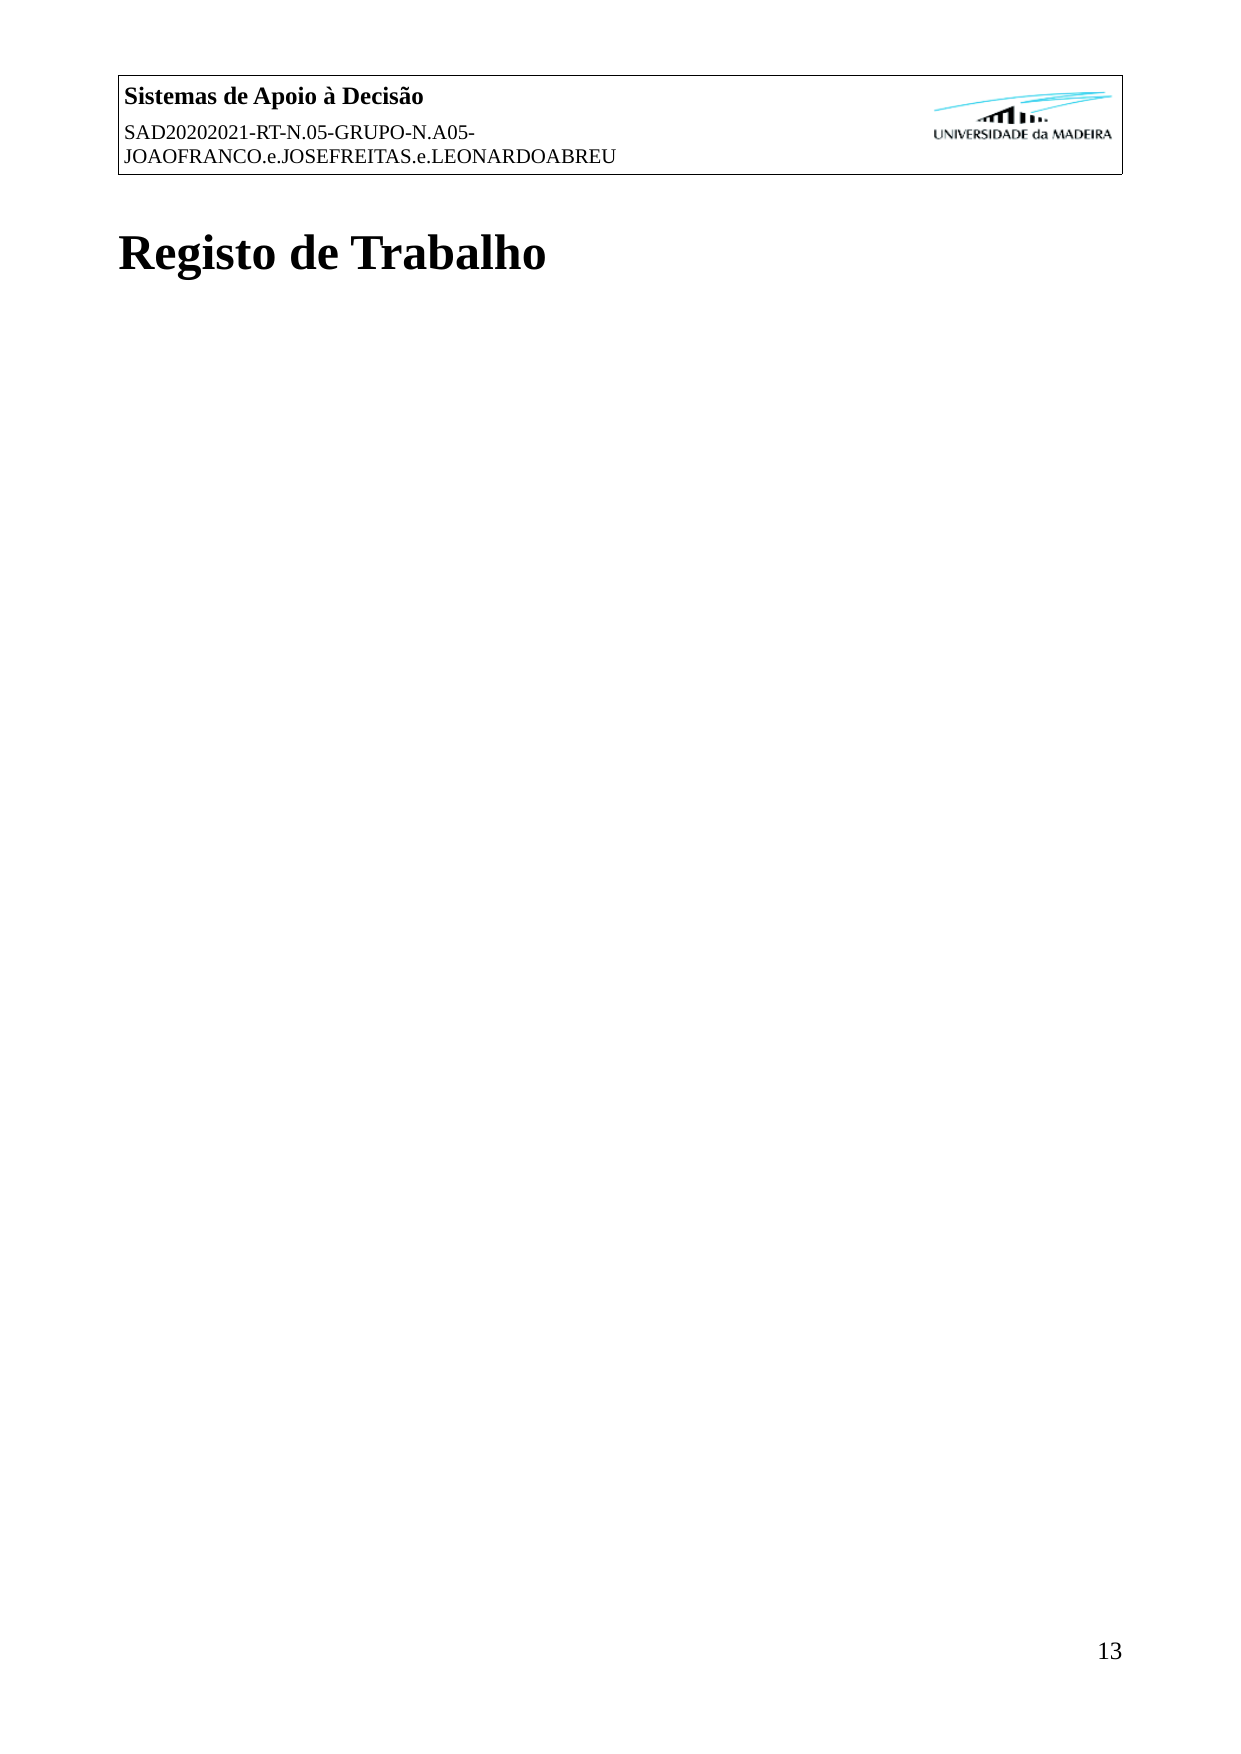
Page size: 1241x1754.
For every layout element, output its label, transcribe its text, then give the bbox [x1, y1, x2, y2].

subtitle Registo de Trabalho [118, 223, 1122, 281]
picture [919, 80, 1120, 146]
